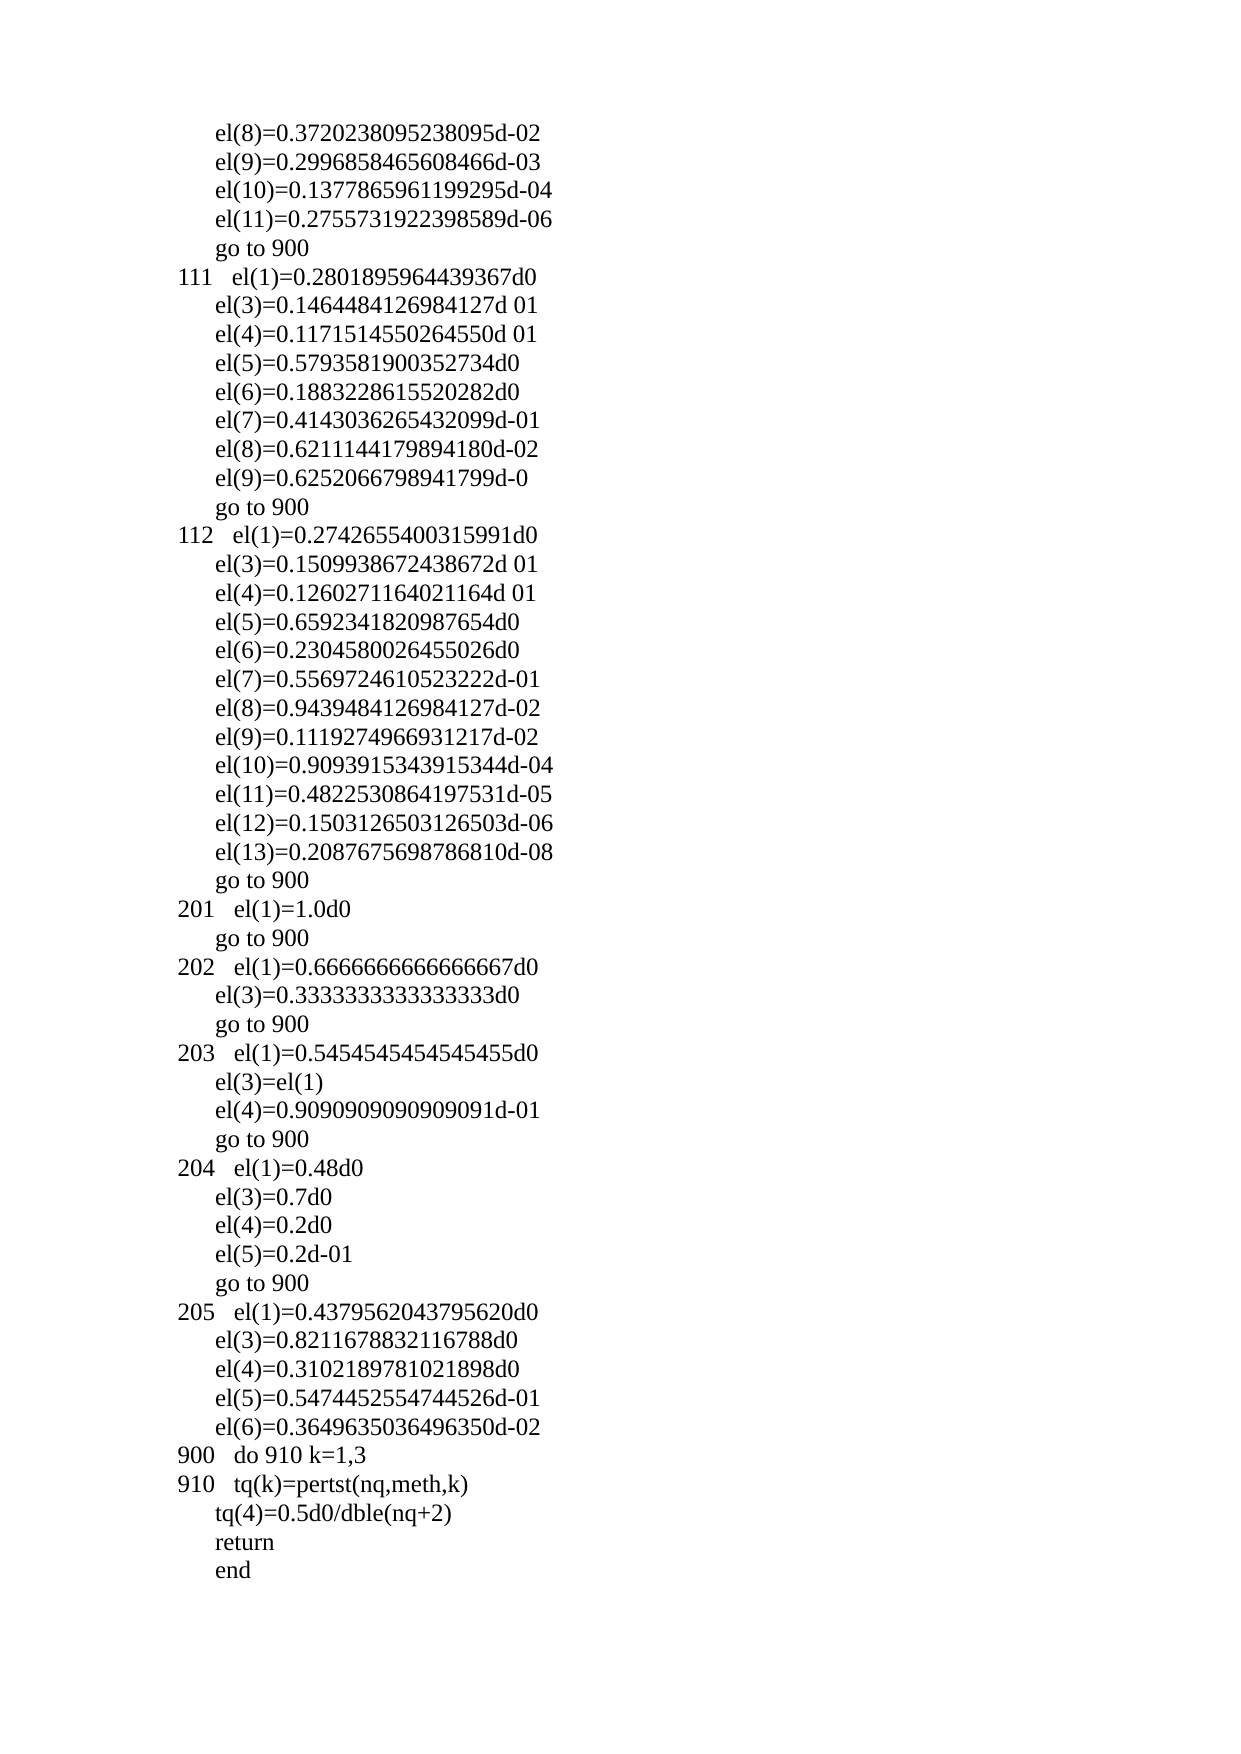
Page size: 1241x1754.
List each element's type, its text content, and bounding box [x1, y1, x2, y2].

text el(9)=0.1119274966931217d-02 [118, 722, 1128, 751]
text 910 tq(k)=pertst(nq,meth,k) [118, 1469, 1128, 1498]
text el(11)=0.4822530864197531d-05 [118, 779, 1128, 808]
text el(3)=0.7d0 [118, 1182, 1128, 1211]
text el(4)=0.2d0 [118, 1211, 1128, 1239]
text 900 do 910 k=1,3 [118, 1441, 1128, 1469]
text 111 el(1)=0.2801895964439367d0 [118, 262, 1128, 291]
text el(4)=0.3102189781021898d0 [118, 1354, 1128, 1383]
text 203 el(1)=0.5454545454545455d0 [118, 1038, 1128, 1067]
text el(4)=0.1260271164021164d 01 [118, 578, 1128, 607]
text go to 900 [118, 1009, 1128, 1038]
text el(12)=0.1503126503126503d-06 [118, 808, 1128, 837]
text go to 900 [118, 1124, 1128, 1153]
text el(10)=0.9093915343915344d-04 [118, 751, 1128, 779]
text el(4)=0.9090909090909091d-01 [118, 1096, 1128, 1124]
text el(8)=0.3720238095238095d-02 [118, 118, 1128, 147]
text el(5)=0.5474452554744526d-01 [118, 1383, 1128, 1412]
text el(8)=0.9439484126984127d-02 [118, 693, 1128, 722]
text el(5)=0.5793581900352734d0 [118, 348, 1128, 377]
text 205 el(1)=0.4379562043795620d0 [118, 1297, 1128, 1326]
text el(8)=0.6211144179894180d-02 [118, 434, 1128, 463]
text go to 900 [118, 923, 1128, 952]
text el(3)=0.1464484126984127d 01 [118, 291, 1128, 319]
text el(6)=0.2304580026455026d0 [118, 636, 1128, 664]
text el(13)=0.2087675698786810d-08 [118, 837, 1128, 866]
text el(7)=0.5569724610523222d-01 [118, 664, 1128, 693]
text end [118, 1556, 1128, 1584]
text el(10)=0.1377865961199295d-04 [118, 176, 1128, 204]
text el(3)=0.1509938672438672d 01 [118, 549, 1128, 578]
text 204 el(1)=0.48d0 [118, 1153, 1128, 1182]
text el(9)=0.6252066798941799d-0 [118, 463, 1128, 492]
text 112 el(1)=0.2742655400315991d0 [118, 521, 1128, 549]
text 201 el(1)=1.0d0 [118, 894, 1128, 923]
text go to 900 [118, 233, 1128, 262]
text go to 900 [118, 492, 1128, 521]
text go to 900 [118, 866, 1128, 894]
text tq(4)=0.5d0/dble(nq+2) [118, 1498, 1128, 1527]
text el(7)=0.4143036265432099d-01 [118, 406, 1128, 434]
text el(3)=el(1) [118, 1067, 1128, 1096]
text el(3)=0.8211678832116788d0 [118, 1326, 1128, 1354]
text el(6)=0.3649635036496350d-02 [118, 1412, 1128, 1441]
text el(4)=0.1171514550264550d 01 [118, 319, 1128, 348]
text el(5)=0.6592341820987654d0 [118, 607, 1128, 636]
text return [118, 1527, 1128, 1556]
text el(11)=0.2755731922398589d-06 [118, 204, 1128, 233]
text el(9)=0.2996858465608466d-03 [118, 147, 1128, 176]
text el(5)=0.2d-01 [118, 1239, 1128, 1268]
text el(3)=0.3333333333333333d0 [118, 981, 1128, 1009]
text go to 900 [118, 1268, 1128, 1297]
text 202 el(1)=0.6666666666666667d0 [118, 952, 1128, 981]
text el(6)=0.1883228615520282d0 [118, 377, 1128, 406]
